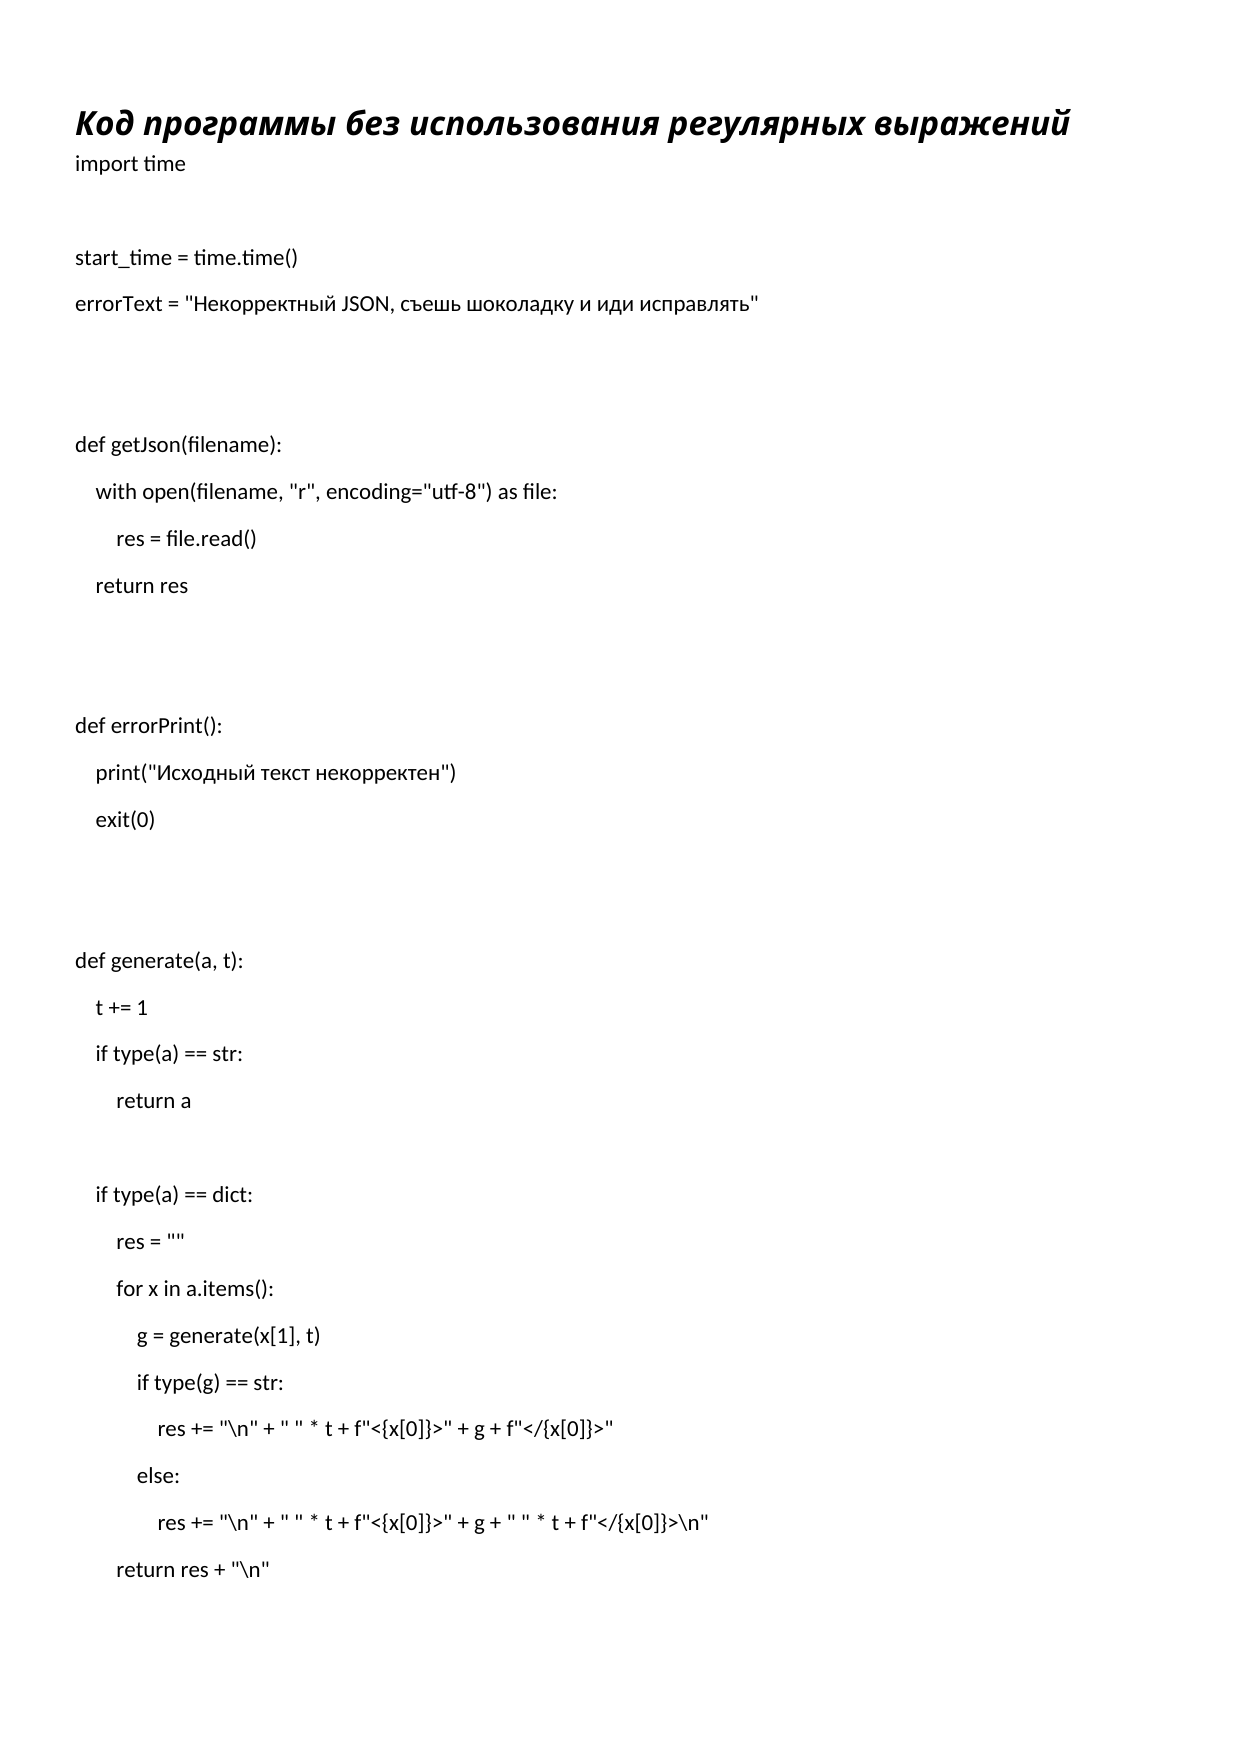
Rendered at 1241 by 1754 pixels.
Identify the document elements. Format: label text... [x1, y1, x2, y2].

text errorText = "Некорректный JSON, съешь шоколадку и иди исправлять" [75, 289, 1165, 318]
text if type(a) == dict: [75, 1180, 1165, 1208]
text return res + "\n" [75, 1555, 1165, 1583]
text exit(0) [75, 805, 1165, 833]
text t += 1 [75, 993, 1165, 1021]
text else: [75, 1461, 1165, 1489]
text return a [75, 1086, 1165, 1114]
text if type(a) == str: [75, 1039, 1165, 1068]
text res = "" [75, 1227, 1165, 1255]
text print("Исходный текст некорректен") [75, 758, 1165, 786]
text start_time = time.time() [75, 243, 1165, 271]
text with open(filename, "r", encoding="utf-8") as file: [75, 477, 1165, 505]
text res += "\n" + " " * t + f"<{x[0]}>" + g + f"</{x[0]}>" [75, 1414, 1165, 1443]
text return res [75, 571, 1165, 599]
text import time [75, 149, 1165, 177]
subtitle Код программы без использования регулярных выражений [75, 100, 1165, 145]
text res = file.read() [75, 524, 1165, 552]
text for x in a.items(): [75, 1274, 1165, 1302]
text res += "\n" + " " * t + f"<{x[0]}>" + g + " " * t + f"</{x[0]}>\n" [75, 1508, 1165, 1536]
text if type(g) == str: [75, 1368, 1165, 1396]
text def errorPrint(): [75, 711, 1165, 739]
text g = generate(x[1], t) [75, 1321, 1165, 1349]
text def getJson(filename): [75, 430, 1165, 458]
text def generate(a, t): [75, 946, 1165, 974]
